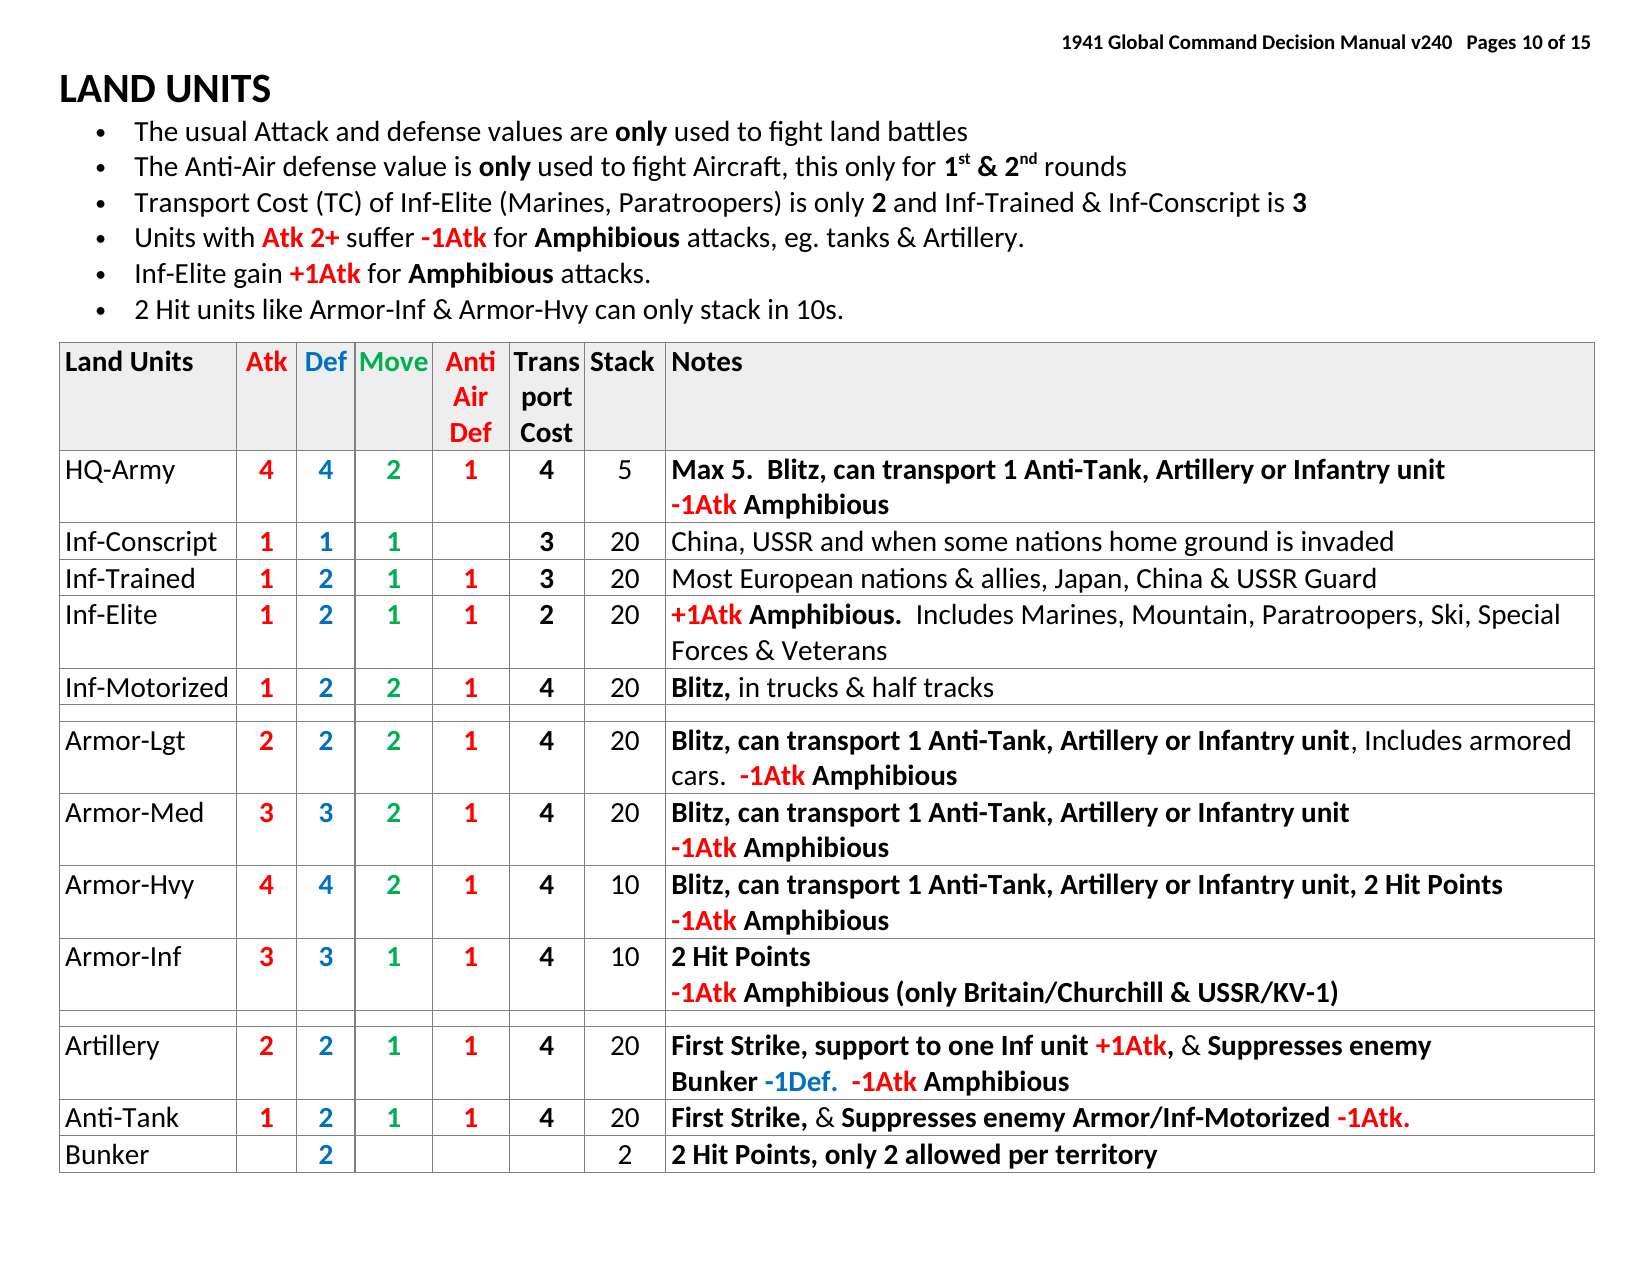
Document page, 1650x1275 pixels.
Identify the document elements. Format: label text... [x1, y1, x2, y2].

table_cell 1 [356, 1027, 432, 1098]
table_cell 1 [433, 1100, 509, 1135]
table_header Move [356, 343, 432, 450]
table_cell 1 [237, 560, 296, 595]
table_cell Inf-Trained [60, 560, 236, 595]
table_header Atk [237, 343, 296, 450]
list The usual Attack and defense values are only used to fight land battles [97, 113, 1591, 148]
table_cell [297, 1011, 354, 1026]
table_cell Blitz, can transport 1 Anti-Tank, Artillery or Infantry unit, Includes armored cars. -1Atk Amphibious [666, 722, 1594, 793]
table_cell First Strike, & Suppresses enemy Armor/Inf-Motorized -1Atk. [666, 1100, 1594, 1135]
table_cell [666, 705, 1594, 721]
table_cell 20 [585, 523, 665, 559]
table_cell 2 [510, 596, 584, 668]
table_cell Max 5. Blitz, can transport 1 Anti-Tank, Artillery or Infantry unit -1Atk Amphibious [666, 451, 1594, 522]
table_cell 10 [585, 939, 665, 1010]
table_cell 5 [585, 451, 665, 522]
table_cell 20 [585, 1027, 665, 1098]
table_header Notes [666, 343, 1594, 450]
list 2 Hit units like Armor-Inf & Armor-Hvy can only stack in 10s. [97, 291, 1591, 326]
table_cell Armor-Med [60, 794, 236, 865]
table_cell 2 [356, 722, 432, 793]
table_cell 1 [433, 794, 509, 865]
table_cell 1 [433, 669, 509, 704]
table_cell First Strike, support to one Inf unit +1Atk, & Suppresses enemy Bunker -1Def. -1Atk Amphibious [666, 1027, 1594, 1098]
table_cell 3 [297, 939, 354, 1010]
table_cell 4 [237, 451, 296, 522]
table_cell 2 Hit Points -1Atk Amphibious (only Britain/Churchill & USSR/KV-1) [666, 939, 1594, 1010]
table_cell Armor-Hvy [60, 866, 236, 937]
table_cell 1 [433, 1027, 509, 1098]
table_cell 1 [237, 523, 296, 559]
table_cell 2 Hit Points, only 2 allowed per territory [666, 1136, 1594, 1172]
table_cell 1 [433, 560, 509, 595]
table_cell 1 [356, 560, 432, 595]
table_cell [433, 1011, 509, 1026]
table_cell Artillery [60, 1027, 236, 1098]
table_cell 20 [585, 669, 665, 704]
table_cell +1Atk Amphibious. Includes Marines, Mountain, Paratroopers, Ski, Special Forces & Veterans [666, 596, 1594, 668]
table_cell China, USSR and when some nations home ground is invaded [666, 523, 1594, 559]
table_cell Bunker [60, 1136, 236, 1172]
table_cell [60, 1011, 236, 1026]
table_cell 20 [585, 560, 665, 595]
table_cell [356, 1136, 432, 1172]
table_cell Armor-Lgt [60, 722, 236, 793]
table_cell 2 [297, 1136, 354, 1172]
table_cell [237, 1011, 296, 1026]
table_cell 1 [433, 451, 509, 522]
table_cell 20 [585, 1100, 665, 1135]
table_cell [433, 523, 509, 559]
table_cell 2 [297, 1027, 354, 1098]
table_cell 2 [356, 794, 432, 865]
table_header Def [297, 343, 354, 450]
table_cell 3 [237, 939, 296, 1010]
list The Anti-Air defense value is only used to fight Aircraft, this only for 1st & 2nd rounds [97, 148, 1591, 184]
table_cell 1 [433, 939, 509, 1010]
table_cell 4 [510, 722, 584, 793]
table_cell 4 [510, 794, 584, 865]
table_cell [585, 705, 665, 721]
table_cell 2 [237, 722, 296, 793]
table_cell 20 [585, 794, 665, 865]
list Transport Cost (TC) of Inf-Elite (Marines, Paratroopers) is only 2 and Inf-Trained & Inf-Conscript is 3 [97, 184, 1591, 219]
table_cell 2 [237, 1027, 296, 1098]
table_cell 4 [510, 669, 584, 704]
table_cell 4 [510, 1100, 584, 1135]
table_cell 2 [297, 560, 354, 595]
table_cell 1 [356, 1100, 432, 1135]
table_cell Blitz, in trucks & half tracks [666, 669, 1594, 704]
table_cell 20 [585, 596, 665, 668]
table_cell 4 [510, 1027, 584, 1098]
table_cell [510, 705, 584, 721]
table_cell [356, 705, 432, 721]
table_cell [433, 705, 509, 721]
table_cell [237, 1136, 296, 1172]
table_cell 1 [356, 523, 432, 559]
table_cell 4 [297, 451, 354, 522]
table_cell 1 [433, 596, 509, 668]
table_cell 2 [356, 451, 432, 522]
table_header Land Units [60, 343, 236, 450]
table_header Anti Air Def [433, 343, 509, 450]
table_cell [297, 705, 354, 721]
table_cell [510, 1136, 584, 1172]
table_cell Anti-Tank [60, 1100, 236, 1135]
table_cell [666, 1011, 1594, 1026]
table_cell 1 [356, 939, 432, 1010]
table_cell 1 [237, 1100, 296, 1135]
table_cell 2 [297, 1100, 354, 1135]
table_header Trans port Cost [510, 343, 584, 450]
table_cell 3 [510, 523, 584, 559]
table_cell 4 [297, 866, 354, 937]
table_cell 2 [297, 669, 354, 704]
table_cell Inf-Conscript [60, 523, 236, 559]
table_cell 2 [297, 722, 354, 793]
table_cell 4 [510, 866, 584, 937]
table_cell 20 [585, 722, 665, 793]
table_cell [510, 1011, 584, 1026]
table_cell 1 [237, 669, 296, 704]
table_cell 2 [585, 1136, 665, 1172]
table_cell [585, 1011, 665, 1026]
table_cell Blitz, can transport 1 Anti-Tank, Artillery or Infantry unit -1Atk Amphibious [666, 794, 1594, 865]
table_cell 4 [510, 939, 584, 1010]
table_cell 3 [510, 560, 584, 595]
table_cell 3 [297, 794, 354, 865]
table_cell Inf-Motorized [60, 669, 236, 704]
table_cell Inf-Elite [60, 596, 236, 668]
table_cell 1 [237, 596, 296, 668]
table_cell 2 [297, 596, 354, 668]
table_cell Most European nations & allies, Japan, China & USSR Guard [666, 560, 1594, 595]
table_cell 4 [237, 866, 296, 937]
list Units with Atk 2+ suffer -1Atk for Amphibious attacks, eg. tanks & Artillery. [97, 219, 1591, 255]
table_cell [60, 705, 236, 721]
table_cell Armor-Inf [60, 939, 236, 1010]
table_cell 1 [433, 722, 509, 793]
table_cell 3 [237, 794, 296, 865]
table_cell [356, 1011, 432, 1026]
table_cell 10 [585, 866, 665, 937]
table_cell 2 [356, 866, 432, 937]
list Inf-Elite gain +1Atk for Amphibious attacks. [97, 255, 1591, 291]
table_header Stack [585, 343, 665, 450]
table_cell 1 [433, 866, 509, 937]
table_cell 4 [510, 451, 584, 522]
table_cell Blitz, can transport 1 Anti-Tank, Artillery or Infantry unit, 2 Hit Points -1Atk Amphibious [666, 866, 1594, 937]
text LAND UNITS [59, 62, 1591, 113]
table_cell [237, 705, 296, 721]
table_cell [433, 1136, 509, 1172]
table_cell 1 [356, 596, 432, 668]
table_cell HQ-Army [60, 451, 236, 522]
table_cell 1 [297, 523, 354, 559]
table_cell 2 [356, 669, 432, 704]
